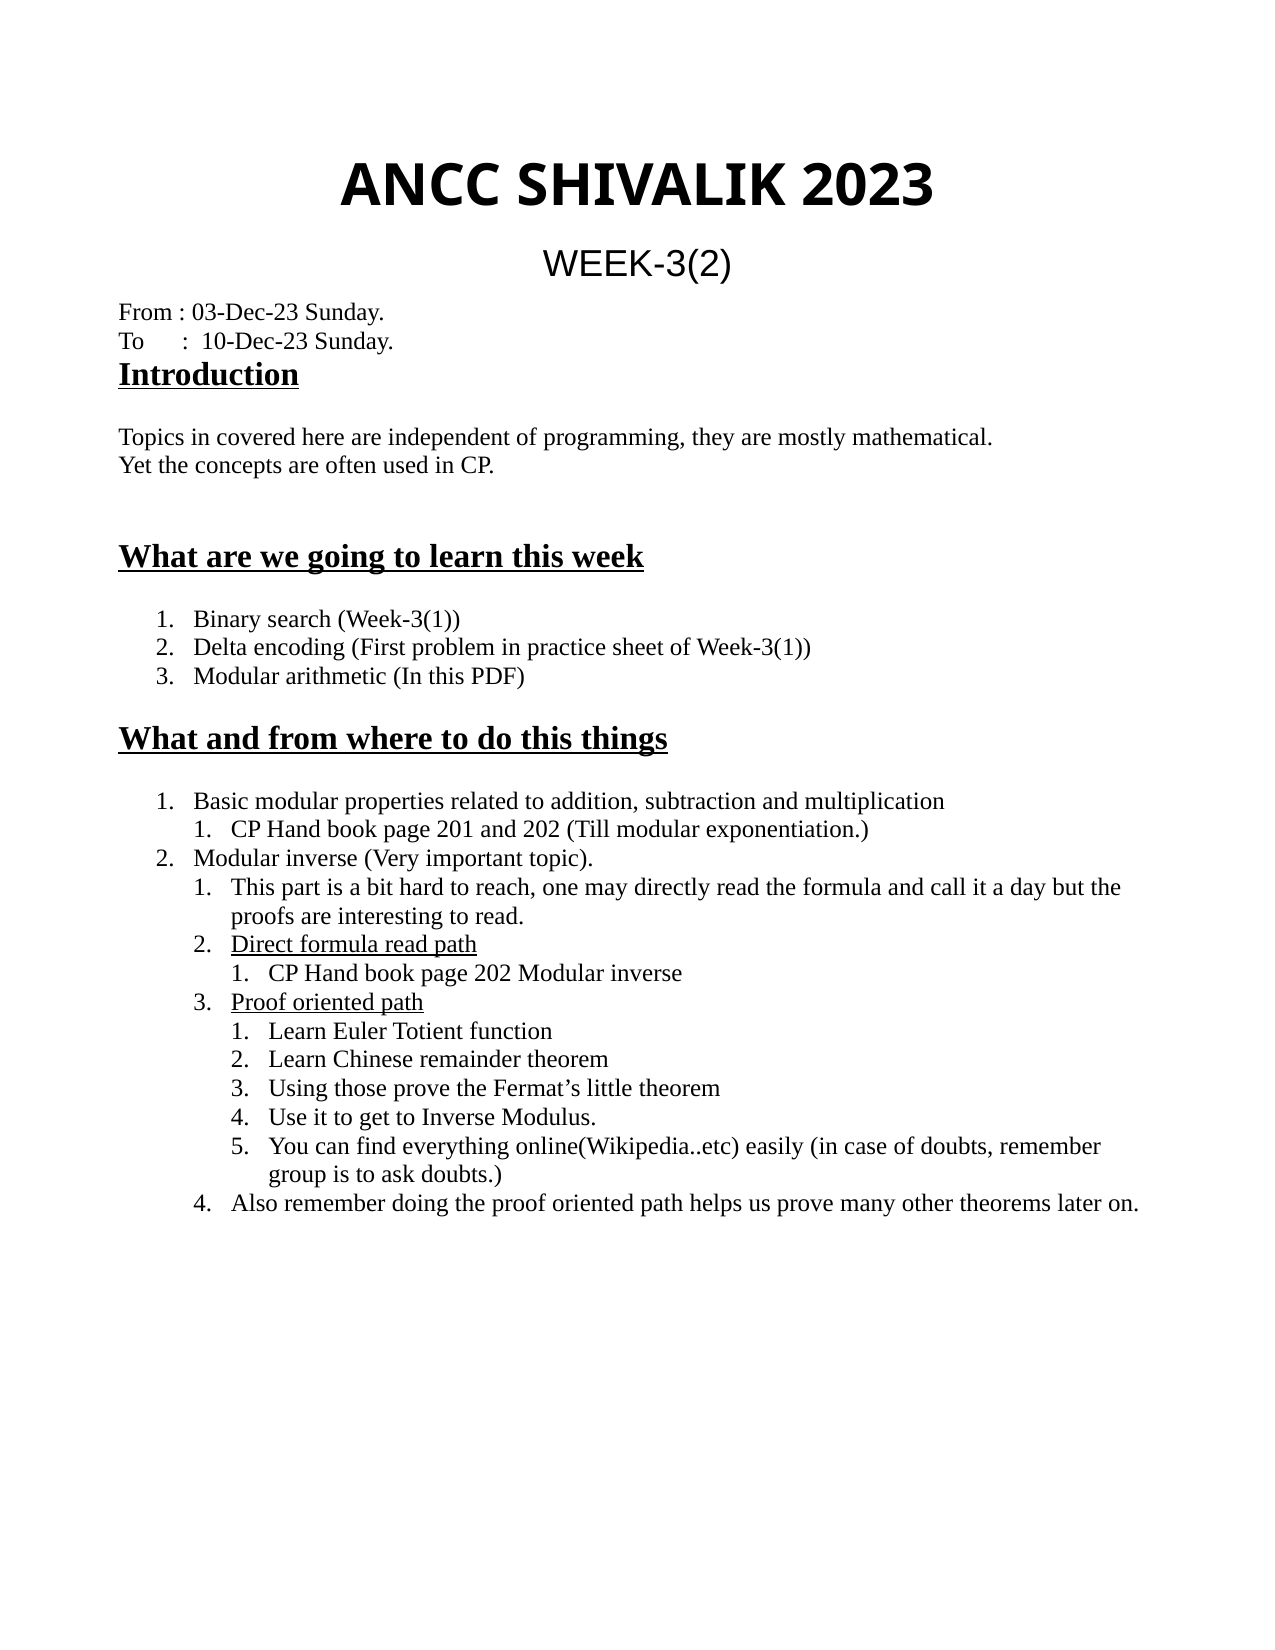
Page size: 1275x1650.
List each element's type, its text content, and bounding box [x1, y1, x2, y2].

list CP Hand book page 201 and 202 (Till modular exponentiation.) [193, 814, 1157, 843]
text Topics in covered here are independent of programming, they are mostly mathematical. [118, 422, 1157, 450]
list This part is a bit hard to reach, one may directly read the formula and call it a day but the proofs are interesting to read. [193, 872, 1157, 929]
list You can find everything online(Wikipedia..etc) easily (in case of doubts, remember group is to ask doubts.) [231, 1131, 1157, 1188]
list Basic modular properties related to addition, subtraction and multiplication [156, 786, 1157, 814]
text From : 03-Dec-23 Sunday. [118, 297, 1157, 326]
text What are we going to learn this week [118, 537, 1157, 575]
list Modular arithmetic (In this PDF) [156, 661, 1157, 690]
list Direct formula read path [193, 929, 1157, 958]
text What and from where to do this things [118, 719, 1157, 757]
list Binary search (Week-3(1)) [156, 604, 1157, 632]
text Introduction [118, 354, 1157, 393]
list Using those prove the Fermat’s little theorem [231, 1073, 1157, 1102]
list Delta encoding (First problem in practice sheet of Week-3(1)) [156, 632, 1157, 661]
list Modular inverse (Very important topic). [156, 843, 1157, 872]
list Use it to get to Inverse Modulus. [231, 1102, 1157, 1131]
list Learn Euler Totient function [231, 1016, 1157, 1044]
list CP Hand book page 202 Modular inverse [231, 958, 1157, 987]
list Learn Chinese remainder theorem [231, 1044, 1157, 1073]
list Proof oriented path [193, 987, 1157, 1016]
subtitle WEEK-3(2) [118, 241, 1157, 284]
text To : 10-Dec-23 Sunday. [118, 326, 1157, 354]
title ANCC SHIVALIK 2023 [118, 143, 1157, 223]
text Yet the concepts are often used in CP. [118, 450, 1157, 479]
list Also remember doing the proof oriented path helps us prove many other theorems later on. [193, 1188, 1157, 1217]
